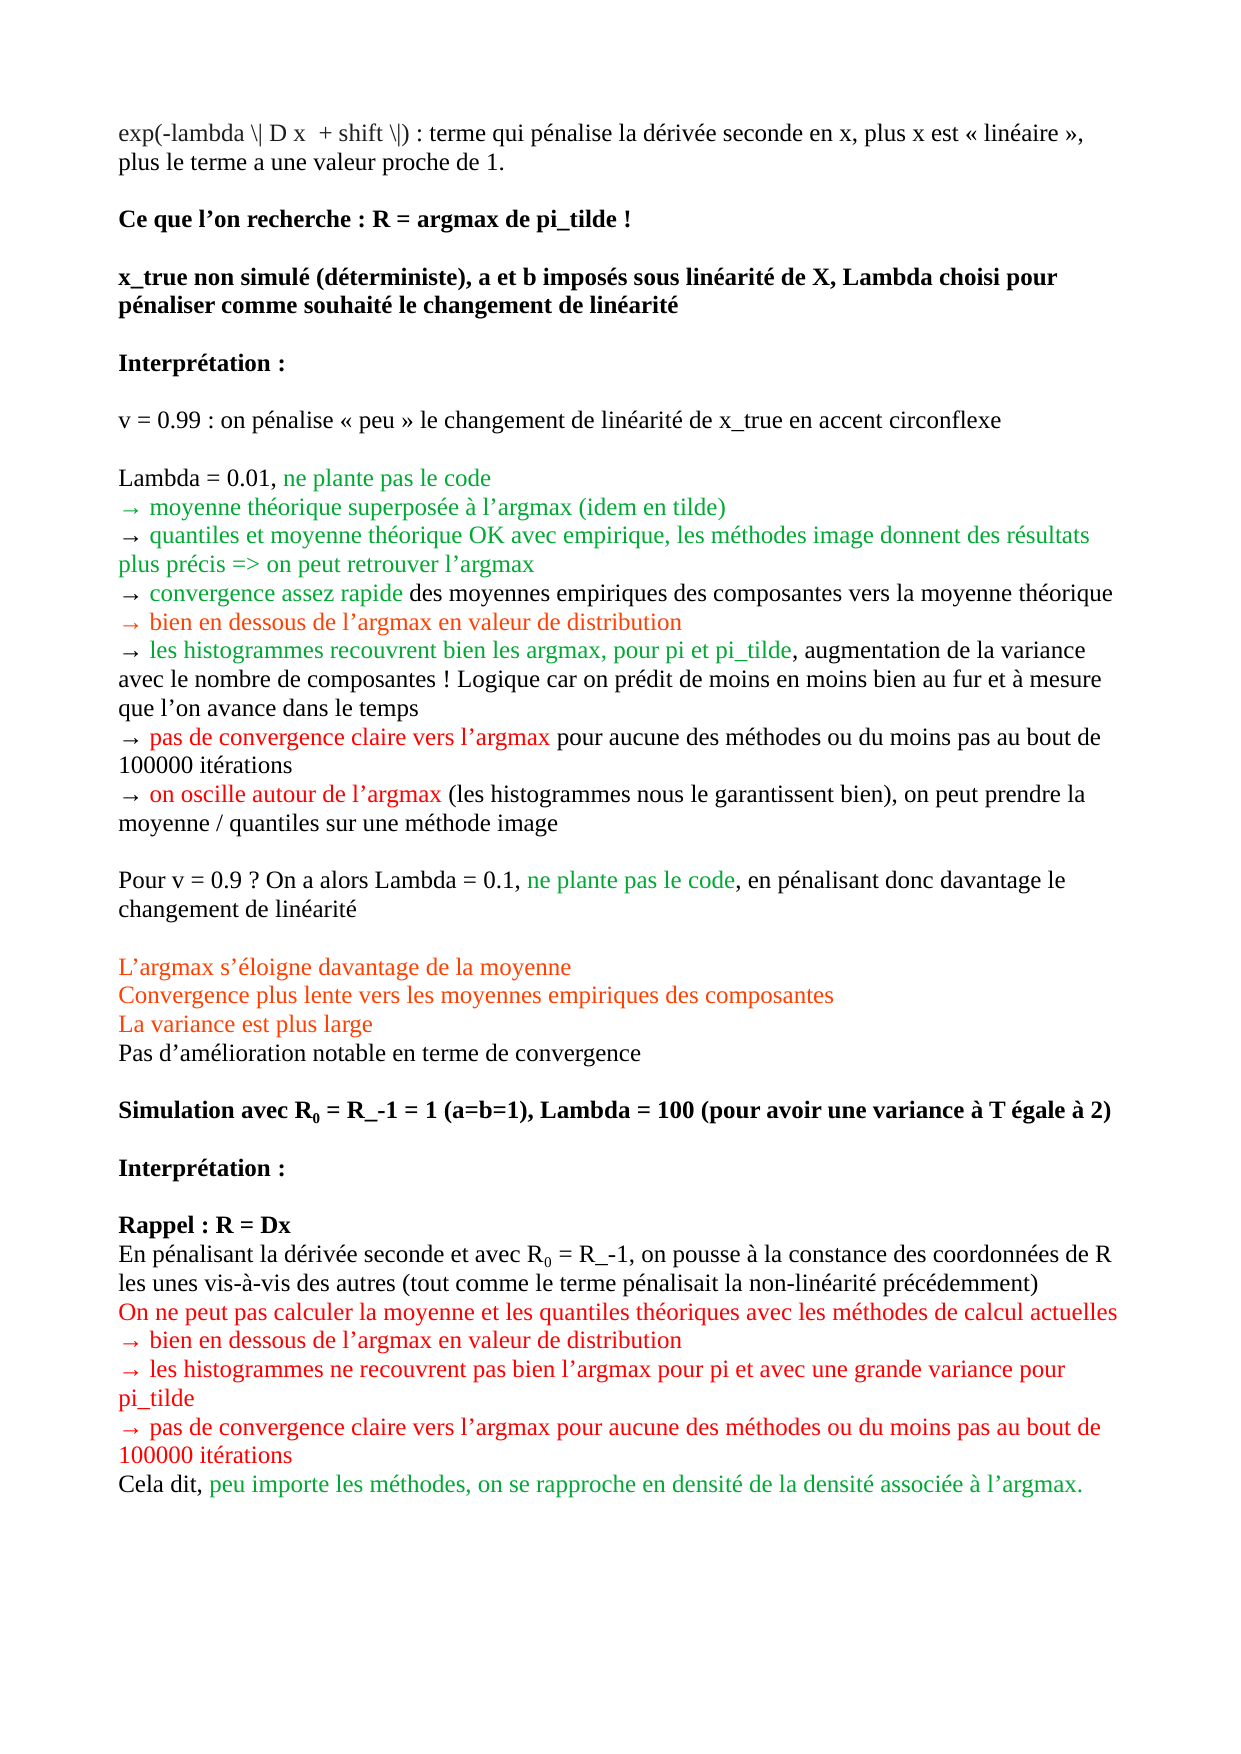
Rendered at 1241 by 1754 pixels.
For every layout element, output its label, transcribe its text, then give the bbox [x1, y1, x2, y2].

text Pour v = 0.9 ? On a alors Lambda = 0.1, ne plante pas le code, en pénalisant donc davantage le changement de linéarité [118, 866, 1122, 923]
text → quantiles et moyenne théorique OK avec empirique, les méthodes image donnent des résultats plus précis => on peut retrouver l’argmax [118, 521, 1122, 578]
text Interprétation : [118, 1153, 1122, 1182]
text La variance est plus large [118, 1009, 1122, 1038]
text → bien en dessous de l’argmax en valeur de distribution [118, 607, 1122, 636]
text Ce que l’on recherche : R = argmax de pi_tilde ! [118, 204, 1122, 233]
text exp(-lambda \| D x + shift \|) : terme qui pénalise la dérivée seconde en x, plus x est « linéaire », plus le terme a une valeur proche de 1. [118, 118, 1122, 176]
text Lambda = 0.01, ne plante pas le code [118, 434, 1122, 492]
text En pénalisant la dérivée seconde et avec R₀ = R_-1, on pousse à la constance des coordonnées de R les unes vis-à-vis des autres (tout comme le terme pénalisait la non-linéarité précédemment) [118, 1239, 1122, 1297]
text → convergence assez rapide des moyennes empiriques des composantes vers la moyenne théorique [118, 578, 1122, 607]
text → moyenne théorique superposée à l’argmax (idem en tilde) [118, 492, 1122, 521]
text L’argmax s’éloigne davantage de la moyenne [118, 952, 1122, 981]
text Cela dit, peu importe les méthodes, on se rapproche en densité de la densité associée à l’argmax. [118, 1469, 1122, 1498]
text Rappel : R = Dx [118, 1211, 1122, 1239]
text x_true non simulé (déterministe), a et b imposés sous linéarité de X, Lambda choisi pour pénaliser comme souhaité le changement de linéarité [118, 262, 1122, 319]
text → les histogrammes ne recouvrent pas bien l’argmax pour pi et avec une grande variance pour pi_tilde [118, 1354, 1122, 1412]
text → pas de convergence claire vers l’argmax pour aucune des méthodes ou du moins pas au bout de 100000 itérations [118, 1412, 1122, 1469]
text Simulation avec R₀ = R_-1 = 1 (a=b=1), Lambda = 100 (pour avoir une variance à T égale à 2) [118, 1096, 1122, 1124]
text v = 0.99 : on pénalise « peu » le changement de linéarité de x_true en accent circonflexe [118, 406, 1122, 434]
text → bien en dessous de l’argmax en valeur de distribution [118, 1326, 1122, 1354]
text → on oscille autour de l’argmax (les histogrammes nous le garantissent bien), on peut prendre la moyenne / quantiles sur une méthode image [118, 779, 1122, 837]
text On ne peut pas calculer la moyenne et les quantiles théoriques avec les méthodes de calcul actuelles [118, 1297, 1122, 1326]
text → les histogrammes recouvrent bien les argmax, pour pi et pi_tilde, augmentation de la variance avec le nombre de composantes ! Logique car on prédit de moins en moins bien au fur et à mesure que l’on avance dans le temps [118, 636, 1122, 722]
text Pas d’amélioration notable en terme de convergence [118, 1038, 1122, 1067]
text → pas de convergence claire vers l’argmax pour aucune des méthodes ou du moins pas au bout de 100000 itérations [118, 722, 1122, 779]
text Convergence plus lente vers les moyennes empiriques des composantes [118, 981, 1122, 1009]
text Interprétation : [118, 348, 1122, 377]
